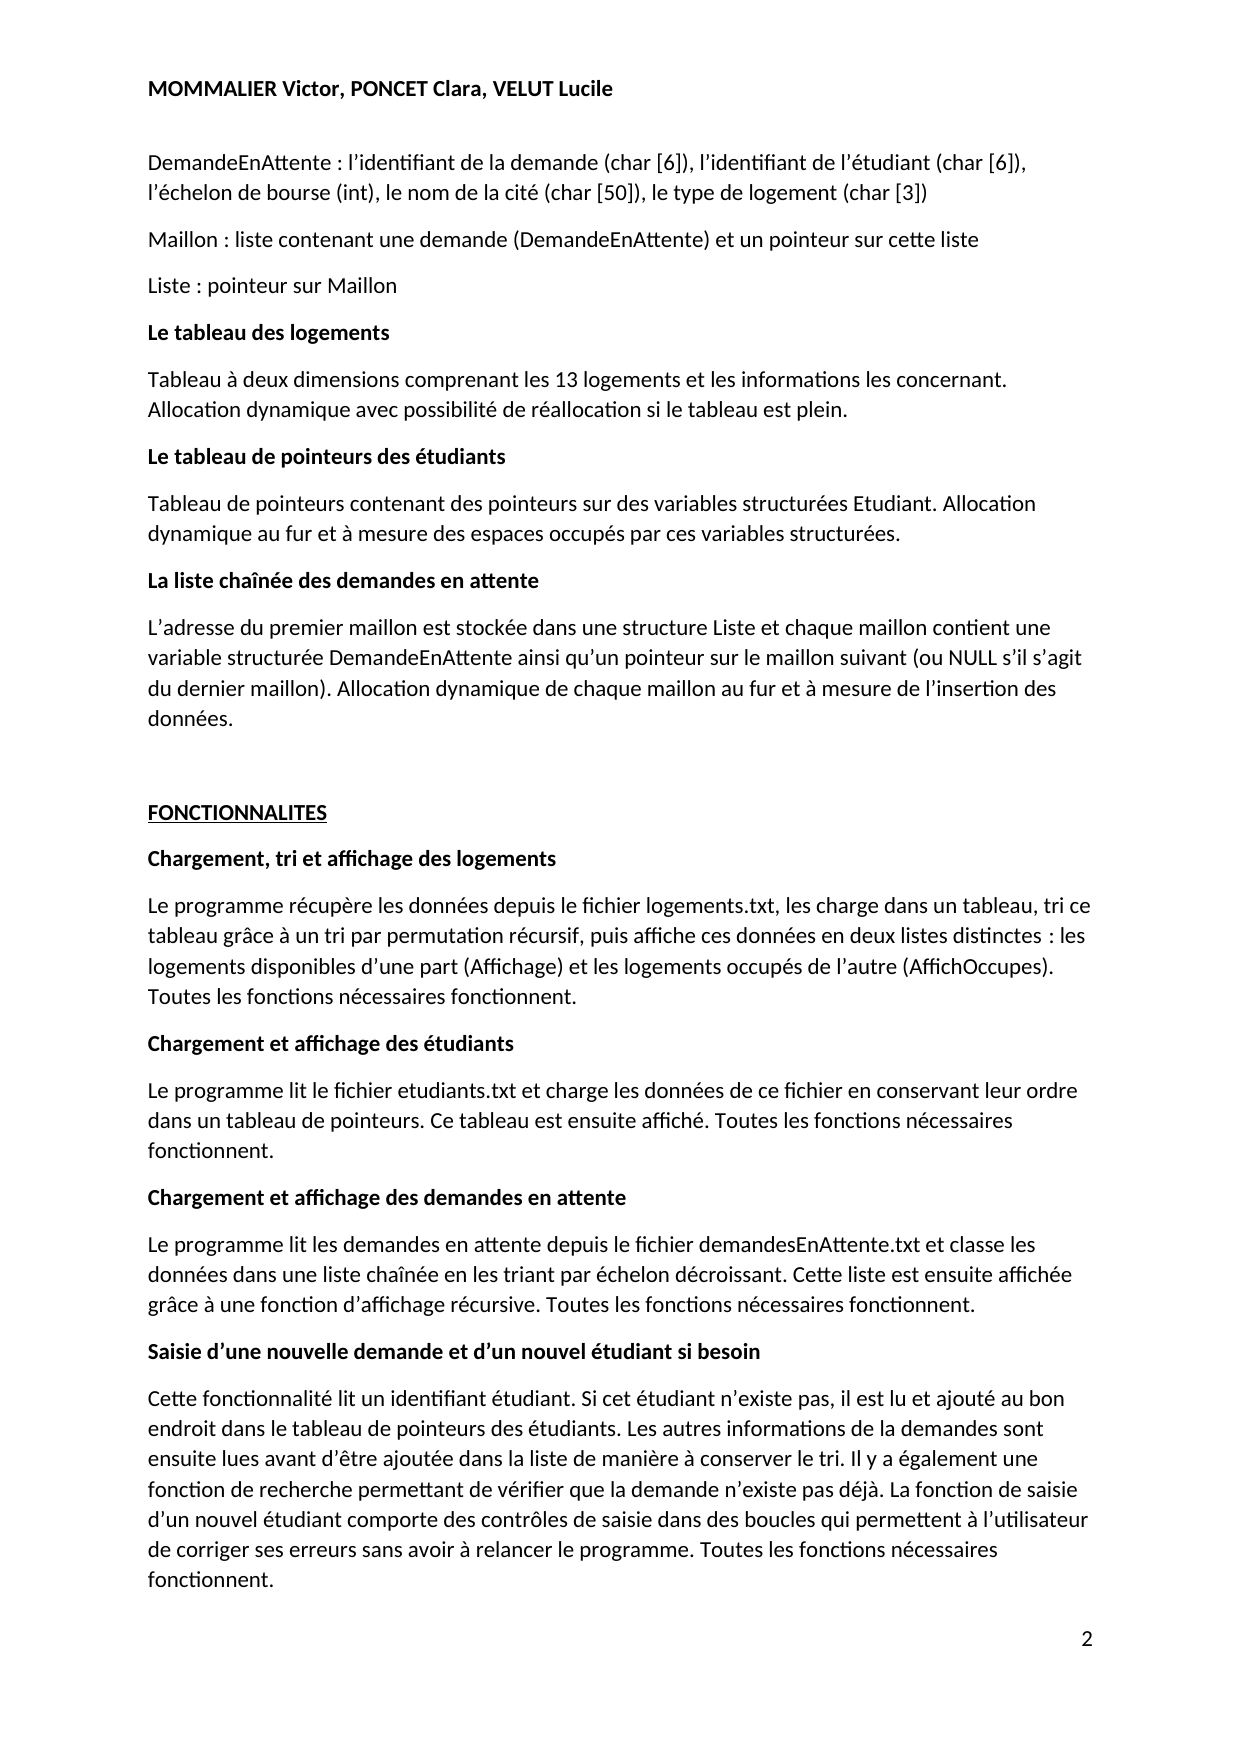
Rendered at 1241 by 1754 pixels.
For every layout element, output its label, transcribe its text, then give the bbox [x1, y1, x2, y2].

text Chargement, tri et affichage des logements [148, 844, 1093, 872]
text Tableau de pointeurs contenant des pointeurs sur des variables structurées Etudiant. Allocation dynamique au fur et à mesure des espaces occupés par ces variables structurées. [148, 489, 1093, 547]
text Le tableau de pointeurs des étudiants [148, 442, 1093, 470]
text L’adresse du premier maillon est stockée dans une structure Liste et chaque maillon contient une variable structurée DemandeEnAttente ainsi qu’un pointeur sur le maillon suivant (ou NULL s’il s’agit du dernier maillon). Allocation dynamique de chaque maillon au fur et à mesure de l’insertion des données. [148, 613, 1093, 732]
text DemandeEnAttente : l’identifiant de la demande (char [6]), l’identifiant de l’étudiant (char [6]), l’échelon de bourse (int), le nom de la cité (char [50]), le type de logement (char [3]) [148, 148, 1093, 206]
text Tableau à deux dimensions comprenant les 13 logements et les informations les concernant. Allocation dynamique avec possibilité de réallocation si le tableau est plein. [148, 365, 1093, 423]
text Liste : pointeur sur Maillon [148, 272, 1093, 299]
text Le programme récupère les données depuis le fichier logements.txt, les charge dans un tableau, tri ce tableau grâce à un tri par permutation récursif, puis affiche ces données en deux listes distinctes : les logements disponibles d’une part (Affichage) et les logements occupés de l’autre (AffichOccupes). Toutes les fonctions nécessaires fonctionnent. [148, 891, 1093, 1010]
text Maillon : liste contenant une demande (DemandeEnAttente) et un pointeur sur cette liste [148, 225, 1093, 253]
text Cette fonctionnalité lit un identifiant étudiant. Si cet étudiant n’existe pas, il est lu et ajouté au bon endroit dans le tableau de pointeurs des étudiants. Les autres informations de la demandes sont ensuite lues avant d’être ajoutée dans la liste de manière à conserver le tri. Il y a également une fonction de recherche permettant de vérifier que la demande n’existe pas déjà. La fonction de saisie d’un nouvel étudiant comporte des contrôles de saisie dans des boucles qui permettent à l’utilisateur de corriger ses erreurs sans avoir à relancer le programme. Toutes les fonctions nécessaires fonctionnent. [148, 1384, 1093, 1593]
text Chargement et affichage des demandes en attente [148, 1183, 1093, 1211]
text La liste chaînée des demandes en attente [148, 566, 1093, 594]
text FONCTIONNALITES [148, 798, 1093, 826]
text Le programme lit les demandes en attente depuis le fichier demandesEnAttente.txt et classe les données dans une liste chaînée en les triant par échelon décroissant. Cette liste est ensuite affichée grâce à une fonction d’affichage récursive. Toutes les fonctions nécessaires fonctionnent. [148, 1230, 1093, 1318]
text Saisie d’une nouvelle demande et d’un nouvel étudiant si besoin [148, 1337, 1093, 1365]
text Le programme lit le fichier etudiants.txt et charge les données de ce fichier en conservant leur ordre dans un tableau de pointeurs. Ce tableau est ensuite affiché. Toutes les fonctions nécessaires fonctionnent. [148, 1076, 1093, 1164]
text Chargement et affichage des étudiants [148, 1029, 1093, 1057]
text Le tableau des logements [148, 318, 1093, 346]
